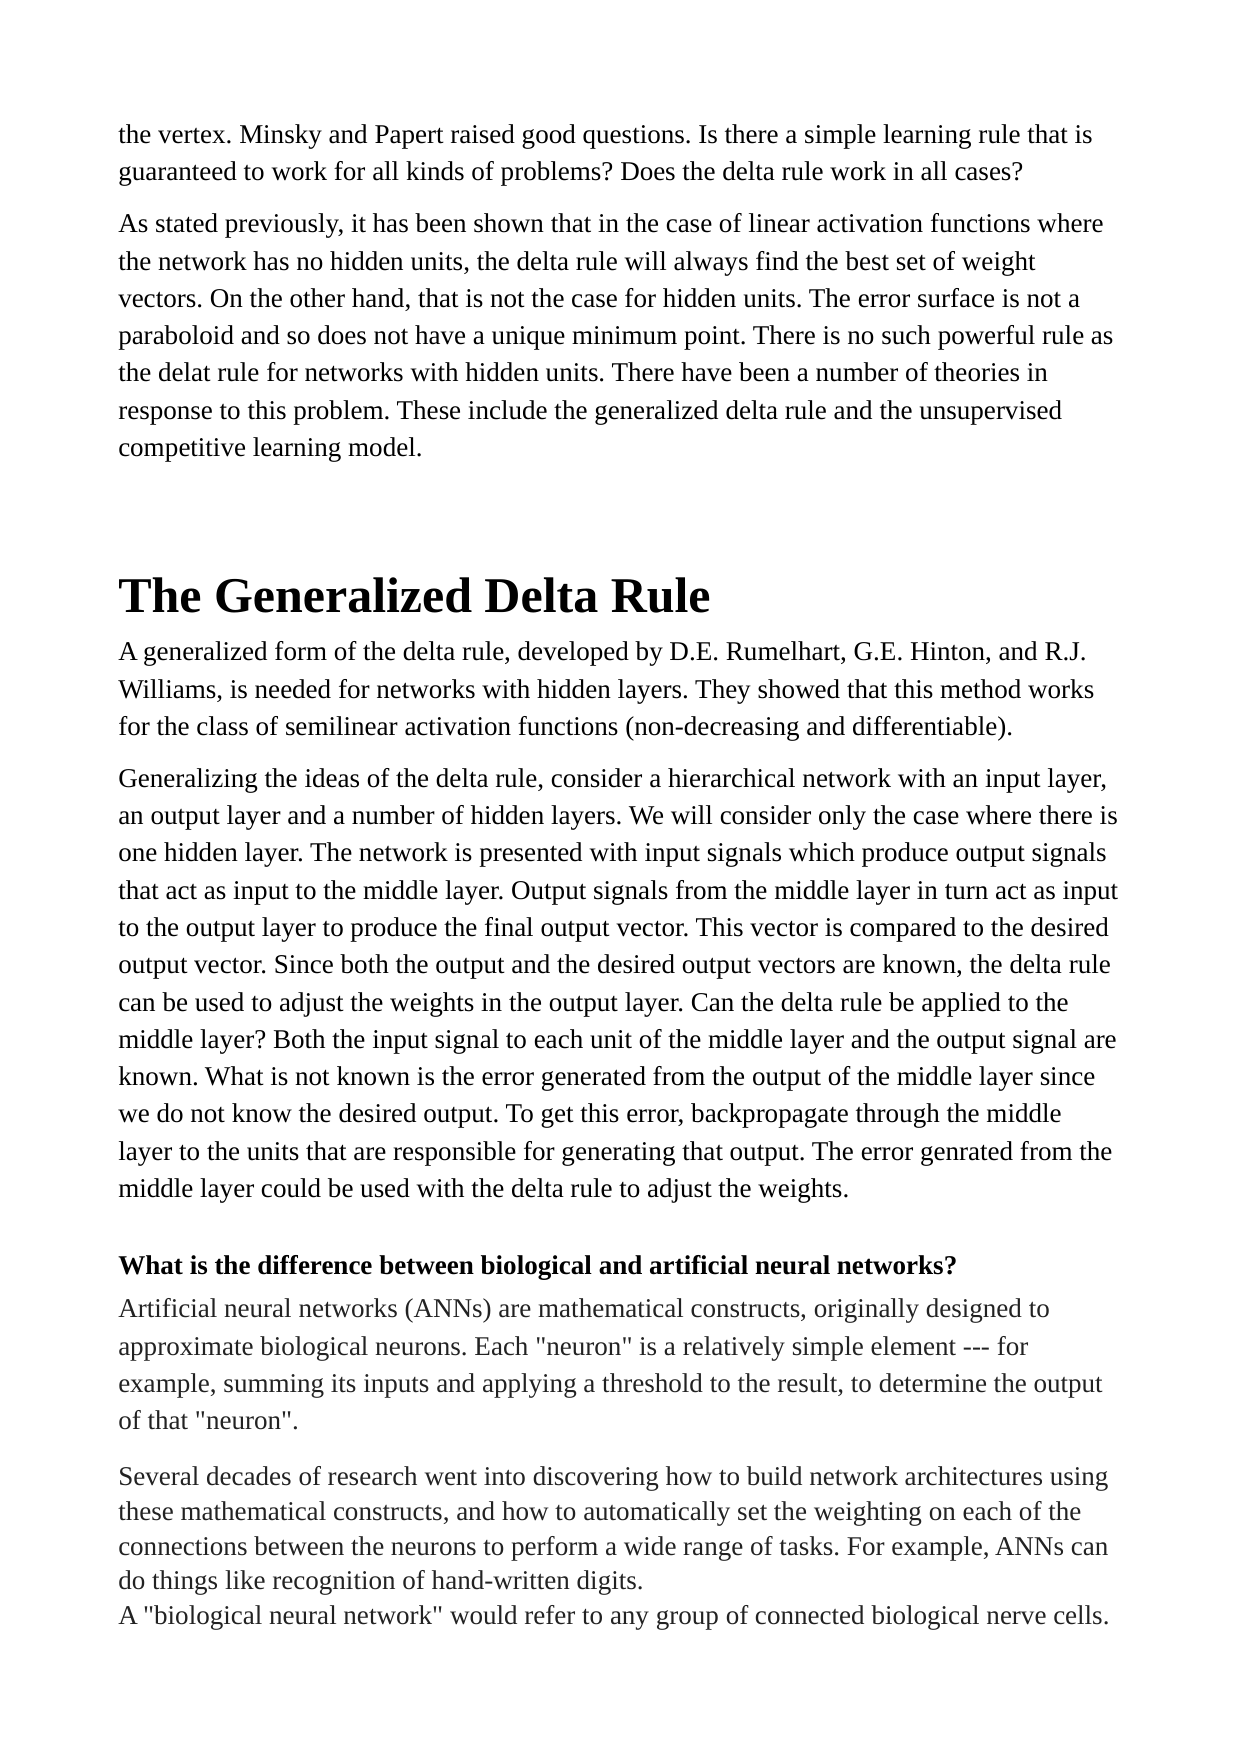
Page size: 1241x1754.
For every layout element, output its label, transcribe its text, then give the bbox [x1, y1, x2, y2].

text A generalized form of the delta rule, developed by D.E. Rumelhart, G.E. Hinton, and R.J. Williams, is needed for networks with hidden layers. They showed that this method works for the class of semilinear activation functions (non-decreasing and differentiable). [118, 635, 1122, 741]
subtitle What is the difference between biological and artificial neural networks? [118, 1249, 1122, 1280]
text Artificial neural networks (ANNs) are mathematical constructs, originally designed to approximate biological neurons. Each "neuron" is a relatively simple element --- for example, summing its inputs and applying a threshold to the result, to determine the output of that "neuron". [118, 1293, 1122, 1436]
subtitle The Generalized Delta Rule [118, 508, 1122, 623]
text A "biological neural network" would refer to any group of connected biological nerve cells. [118, 1596, 1122, 1630]
text Several decades of research went into discovering how to build network architectures using these mathematical constructs, and how to automatically set the weighting on each of the connections between the neurons to perform a wide range of tasks. For example, ANNs can do things like recognition of hand-written digits. [118, 1456, 1122, 1596]
text the vertex. Minsky and Papert raised good questions. Is there a simple learning rule that is guaranteed to work for all kinds of problems? Does the delta rule work in all cases? [118, 118, 1122, 187]
text As stated previously, it has been shown that in the case of linear activation functions where the network has no hidden units, the delta rule will always find the best set of weight vectors. On the other hand, that is not the case for hidden units. The error surface is not a paraboloid and so does not have a unique minimum point. There is no such powerful rule as the delat rule for networks with hidden units. There have been a number of theories in response to this problem. These include the generalized delta rule and the unsupervised competitive learning model. [118, 207, 1122, 462]
text Generalizing the ideas of the delta rule, consider a hierarchical network with an input layer, an output layer and a number of hidden layers. We will consider only the case where there is one hidden layer. The network is presented with input signals which produce output signals that act as input to the middle layer. Output signals from the middle layer in turn act as input to the output layer to produce the final output vector. This vector is compared to the desired output vector. Since both the output and the desired output vectors are known, the delta rule can be used to adjust the weights in the output layer. Can the delta rule be applied to the middle layer? Both the input signal to each unit of the middle layer and the output signal are known. What is not known is the error generated from the output of the middle layer since we do not know the desired output. To get this error, backpropagate through the middle layer to the units that are responsible for generating that output. The error genrated from the middle layer could be used with the delta rule to adjust the weights. [118, 762, 1122, 1203]
